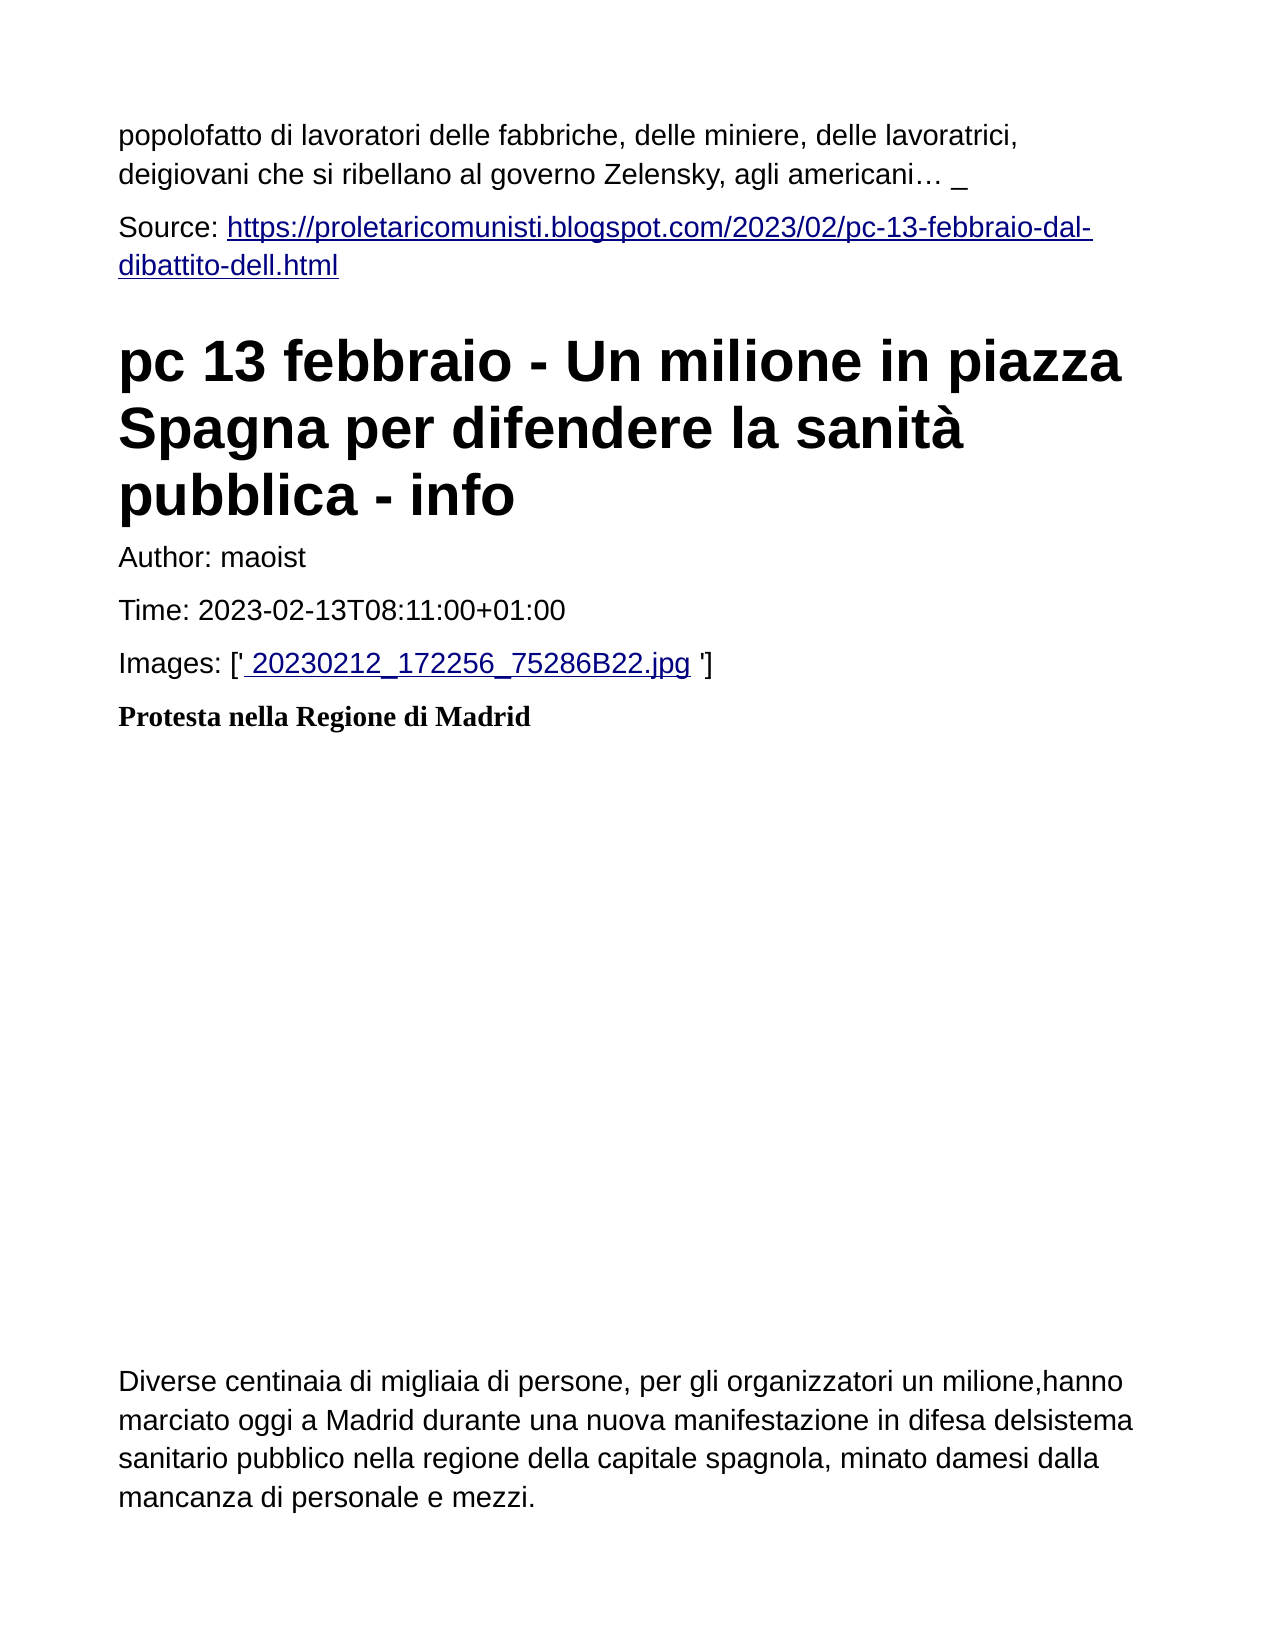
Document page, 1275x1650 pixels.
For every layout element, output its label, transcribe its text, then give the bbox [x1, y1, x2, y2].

text popolofatto di lavoratori delle fabbriche, delle miniere, delle lavoratrici, deigiovani che si ribellano al governo Zelensky, agli americani… _ [118, 118, 1157, 190]
subtitle pc 13 febbraio - Un milione in piazza Spagna per difendere la sanità pubblica - info [118, 326, 1157, 528]
subtitle Protesta nella Regione di Madrid [118, 699, 1157, 733]
text Images: [' 20230212_172256_75286B22.jpg '] [118, 646, 1157, 680]
text Author: maoist [118, 540, 1157, 574]
text Source: https://proletaricomunisti.blogspot.com/2023/02/pc-13-febbraio-dal-dibattito-dell.html [118, 210, 1157, 282]
text Time: 2023-02-13T08:11:00+01:00 [118, 593, 1157, 627]
text Diverse centinaia di migliaia di persone, per gli organizzatori un milione,hanno marciato oggi a Madrid durante una nuova manifestazione in difesa delsistema sanitario pubblico nella regione della capitale spagnola, minato damesi dalla mancanza di personale e mezzi. [118, 1364, 1157, 1513]
